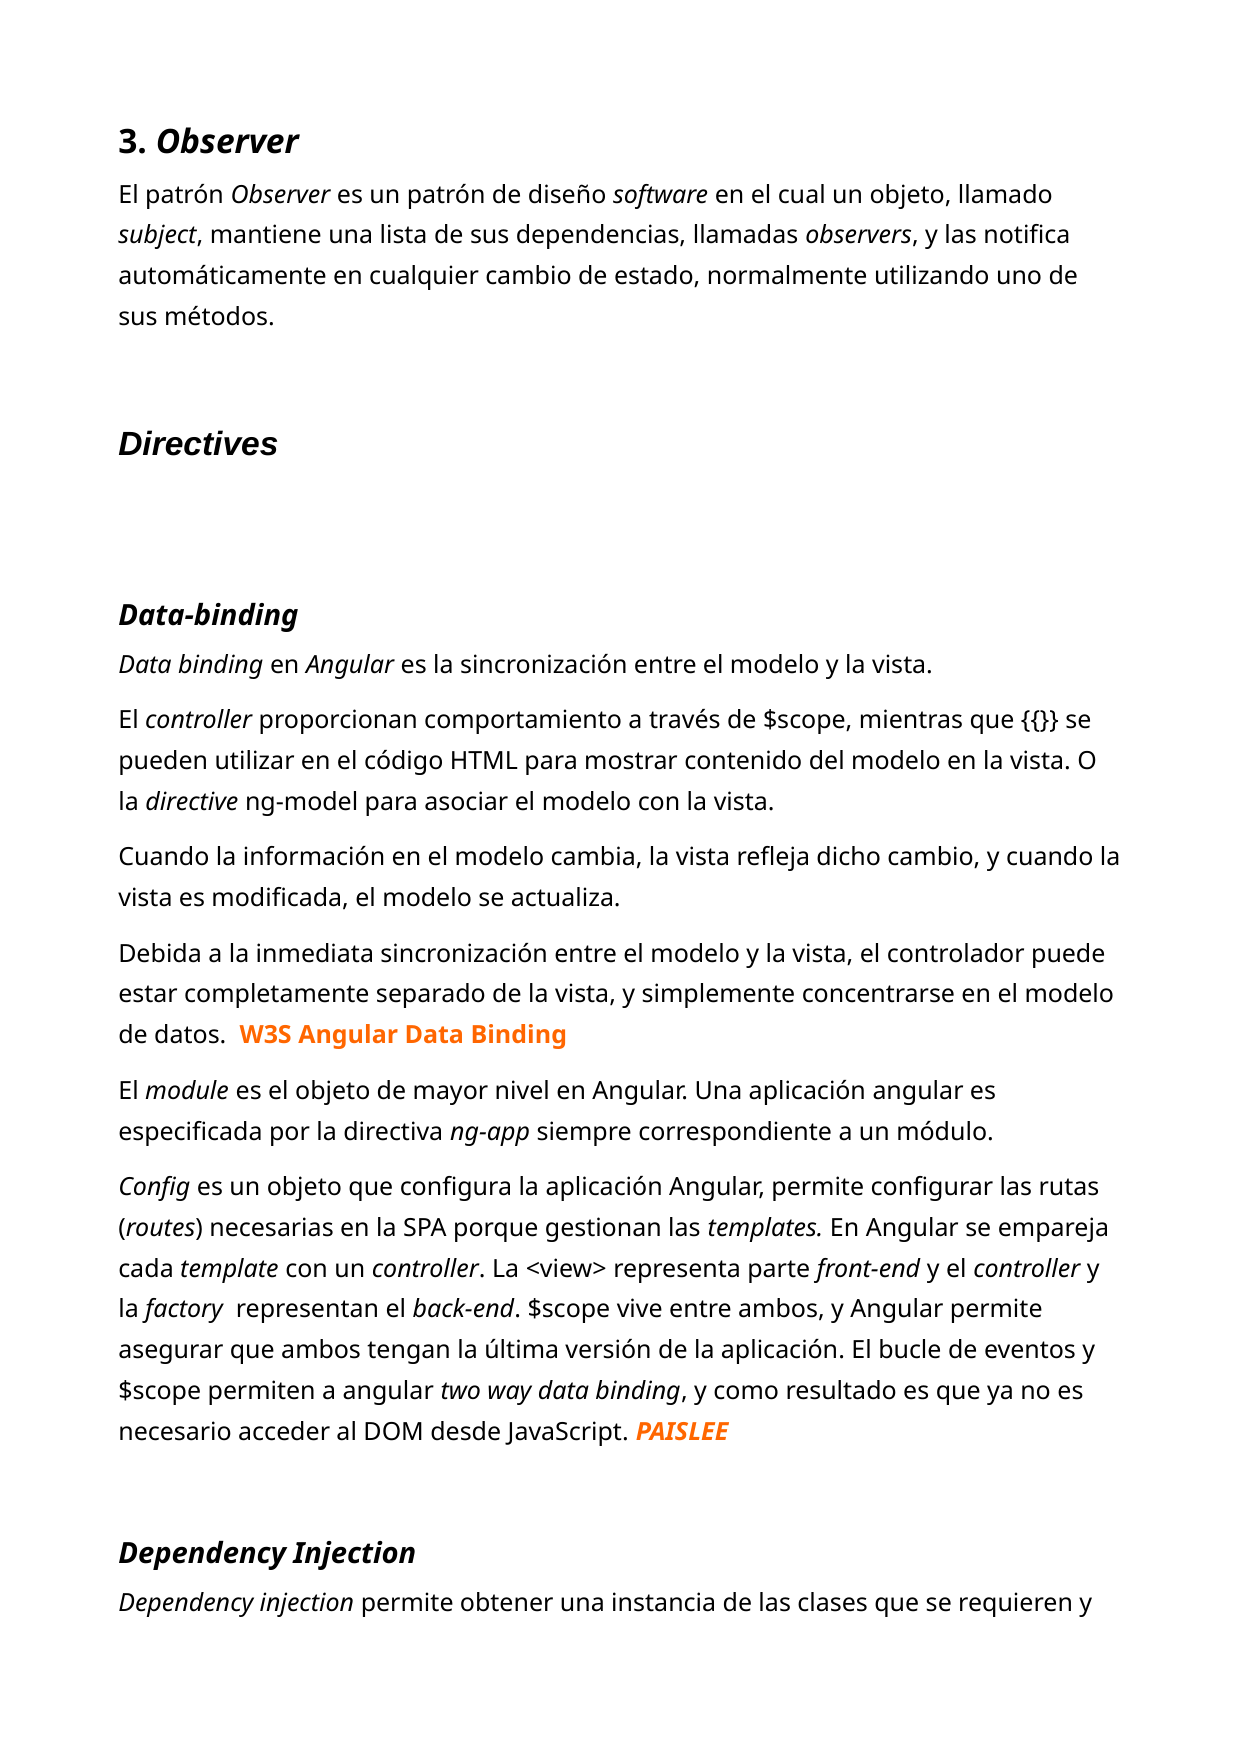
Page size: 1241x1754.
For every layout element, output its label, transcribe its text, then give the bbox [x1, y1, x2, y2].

subtitle Cuando la información en el modelo cambia, la vista refleja dicho cambio, y cuando la vista es modificada, el modelo se actualiza. [118, 839, 1122, 914]
text Dependency injection permite obtener una instancia de las clases que se requieren y [118, 1585, 1122, 1619]
subtitle Config es un objeto que configura la aplicación Angular, permite configurar las rutas (routes) necesarias en la SPA porque gestionan las templates. En Angular se empareja cada template con un controller. La <view> representa parte front-end y el controller y la factory representan el back-end. $scope vive entre ambos, y Angular permite asegurar que ambos tengan la última versión de la aplicación. El bucle de eventos y $scope permiten a angular two way data binding, y como resultado es que ya no es necesario acceder al DOM desde JavaScript. PAISLEE [118, 1169, 1122, 1448]
subtitle El module es el objeto de mayor nivel en Angular. Una aplicación angular es especificada por la directiva ng-app siempre correspondiente a un módulo. [118, 1072, 1122, 1147]
subtitle Data binding en Angular es la sincronización entre el modelo y la vista. [118, 647, 1122, 681]
subtitle El controller proporcionan comportamiento a través de $scope, mientras que {{}} se pueden utilizar en el código HTML para mostrar contenido del modelo en la vista. O la directive ng-model para asociar el modelo con la vista. [118, 702, 1122, 818]
subtitle 3. Observer [118, 118, 1122, 164]
subtitle Data-binding [118, 594, 1122, 634]
subtitle Debida a la inmediata sincronización entre el modelo y la vista, el controlador puede estar completamente separado de la vista, y simplemente concentrarse en el modelo de datos. W3S Angular Data Binding [118, 935, 1122, 1051]
subtitle El patrón Observer es un patrón de diseño software en el cual un objeto, llamado subject, mantiene una lista de sus dependencias, llamadas observers, y las notifica automáticamente en cualquier cambio de estado, normalmente utilizando uno de sus métodos. [118, 176, 1122, 333]
subtitle Dependency Injection [118, 1533, 1122, 1572]
subtitle Directives [118, 424, 1122, 463]
